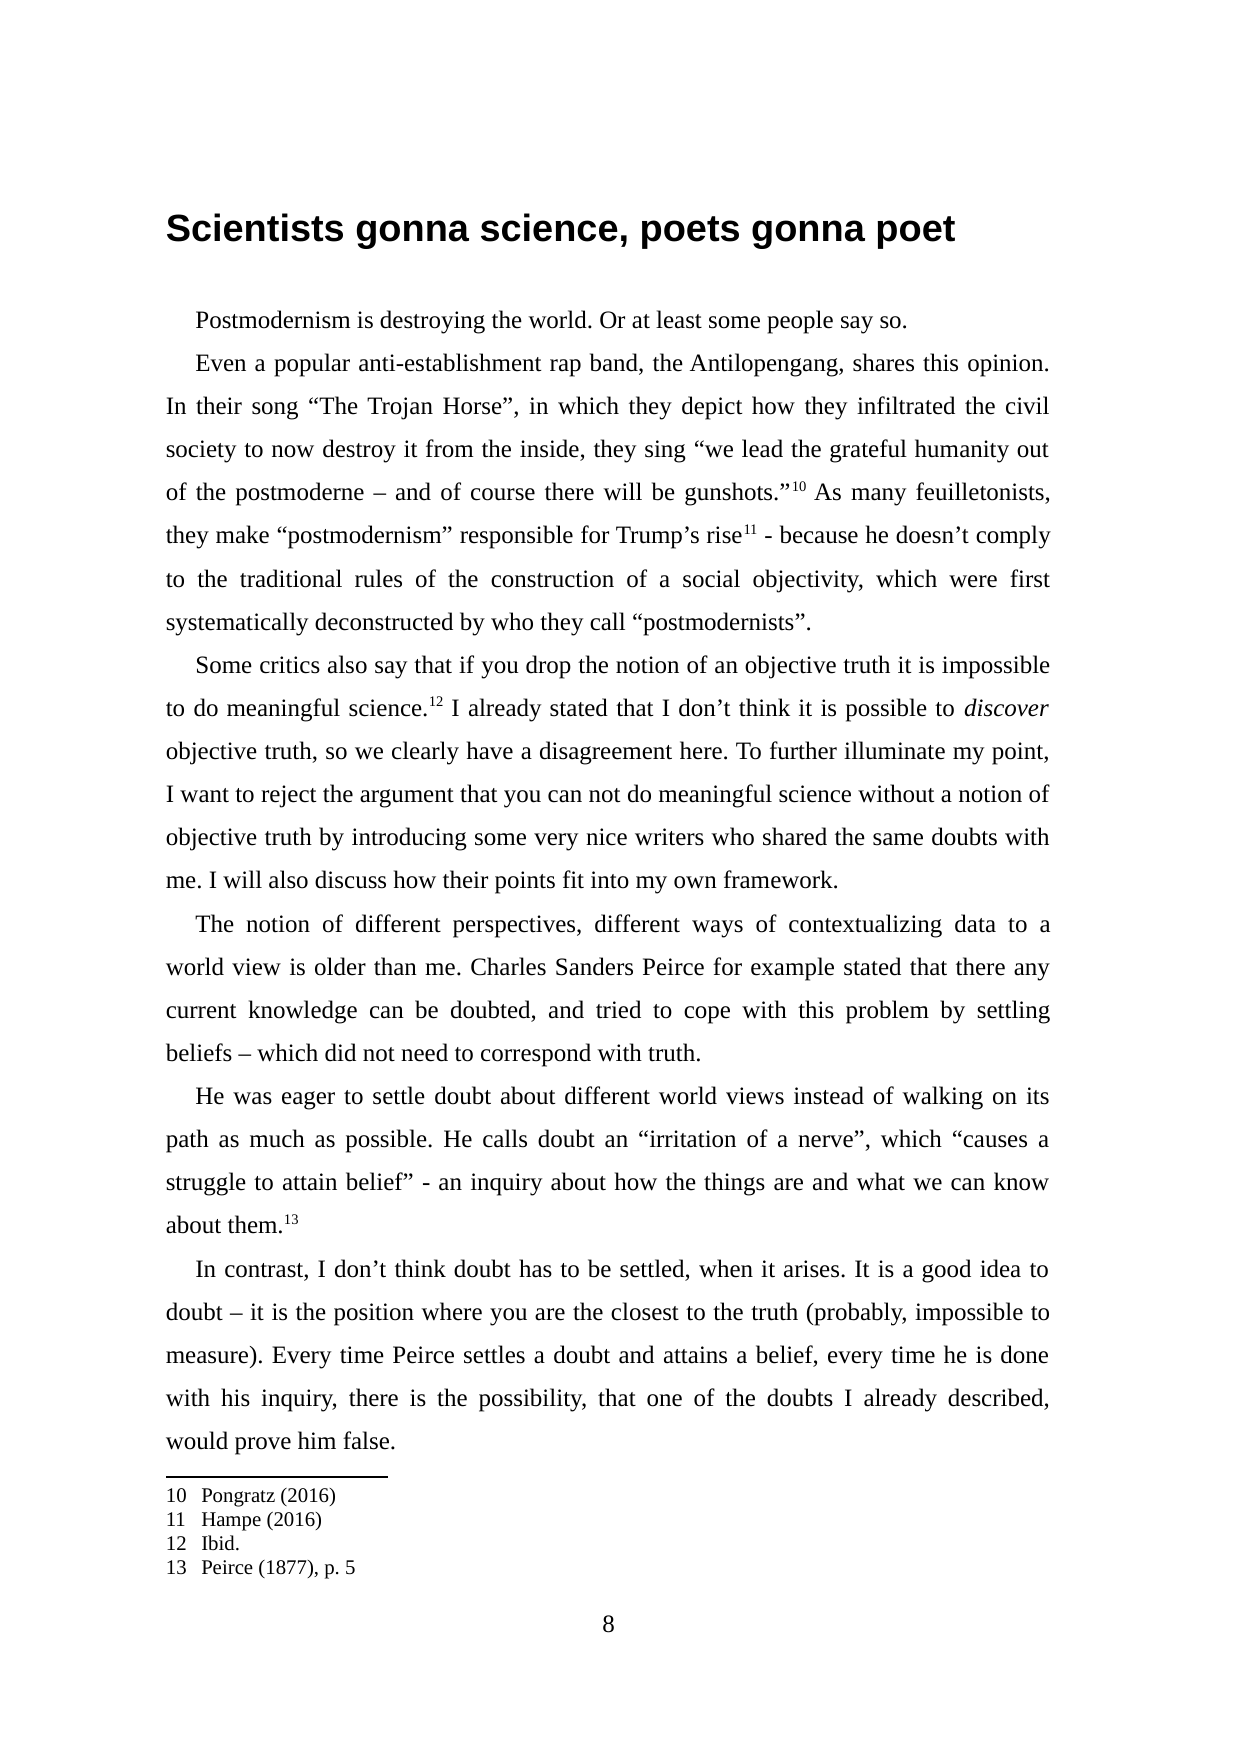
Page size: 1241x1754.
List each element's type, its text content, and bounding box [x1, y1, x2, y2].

text Hampe (2016) [166, 1507, 1051, 1531]
text Some critics also say that if you drop the notion of an objective truth it is impossible to do meaningful science. I already stated that I don’t think it is possible to discover objective truth, so we clearly have a disagreement here. To further illuminate my point, I want to reject the argument that you can not do meaningful science without a notion of objective truth by introducing some very nice writers who shared the same doubts with me. I will also discuss how their points fit into my own framework. [166, 650, 1051, 894]
subtitle Scientists gonna science, poets gonna poet [166, 206, 1051, 249]
text Postmodernism is destroying the world. Or at least some people say so. [166, 305, 1051, 334]
text Even a popular anti-establishment rap band, the Antilopengang, shares this opinion. In their song “The Trojan Horse”, in which they depict how they infiltrated the civil society to now destroy it from the inside, they sing “we lead the grateful humanity out of the postmoderne – and of course there will be gunshots.” As many feuilletonists, they make “postmodernism” responsible for Trump’s rise - because he doesn’t comply to the traditional rules of the construction of a social objectivity, which were first systematically deconstructed by who they call “postmodernists”. [166, 348, 1051, 636]
text In contrast, I don’t think doubt has to be settled, when it arises. It is a good idea to doubt – it is the position where you are the closest to the truth (probably, impossible to measure). Every time Peirce settles a doubt and attains a belief, every time he is done with his inquiry, there is the possibility, that one of the doubts I already described, would prove him false. [166, 1254, 1051, 1455]
text Ibid. [166, 1531, 1051, 1555]
text He was eager to settle doubt about different world views instead of walking on its path as much as possible. He calls doubt an “irritation of a nerve”, which “causes a struggle to attain belief” - an inquiry about how the things are and what we can know about them. [166, 1081, 1051, 1239]
text The notion of different perspectives, different ways of contextualizing data to a world view is older than me. Charles Sanders Peirce for example stated that there any current knowledge can be doubted, and tried to cope with this problem by settling beliefs – which did not need to correspond with truth. [166, 909, 1051, 1067]
text Pongratz (2016) [166, 1483, 1051, 1507]
text Peirce (1877), p. 5 [166, 1555, 1051, 1579]
